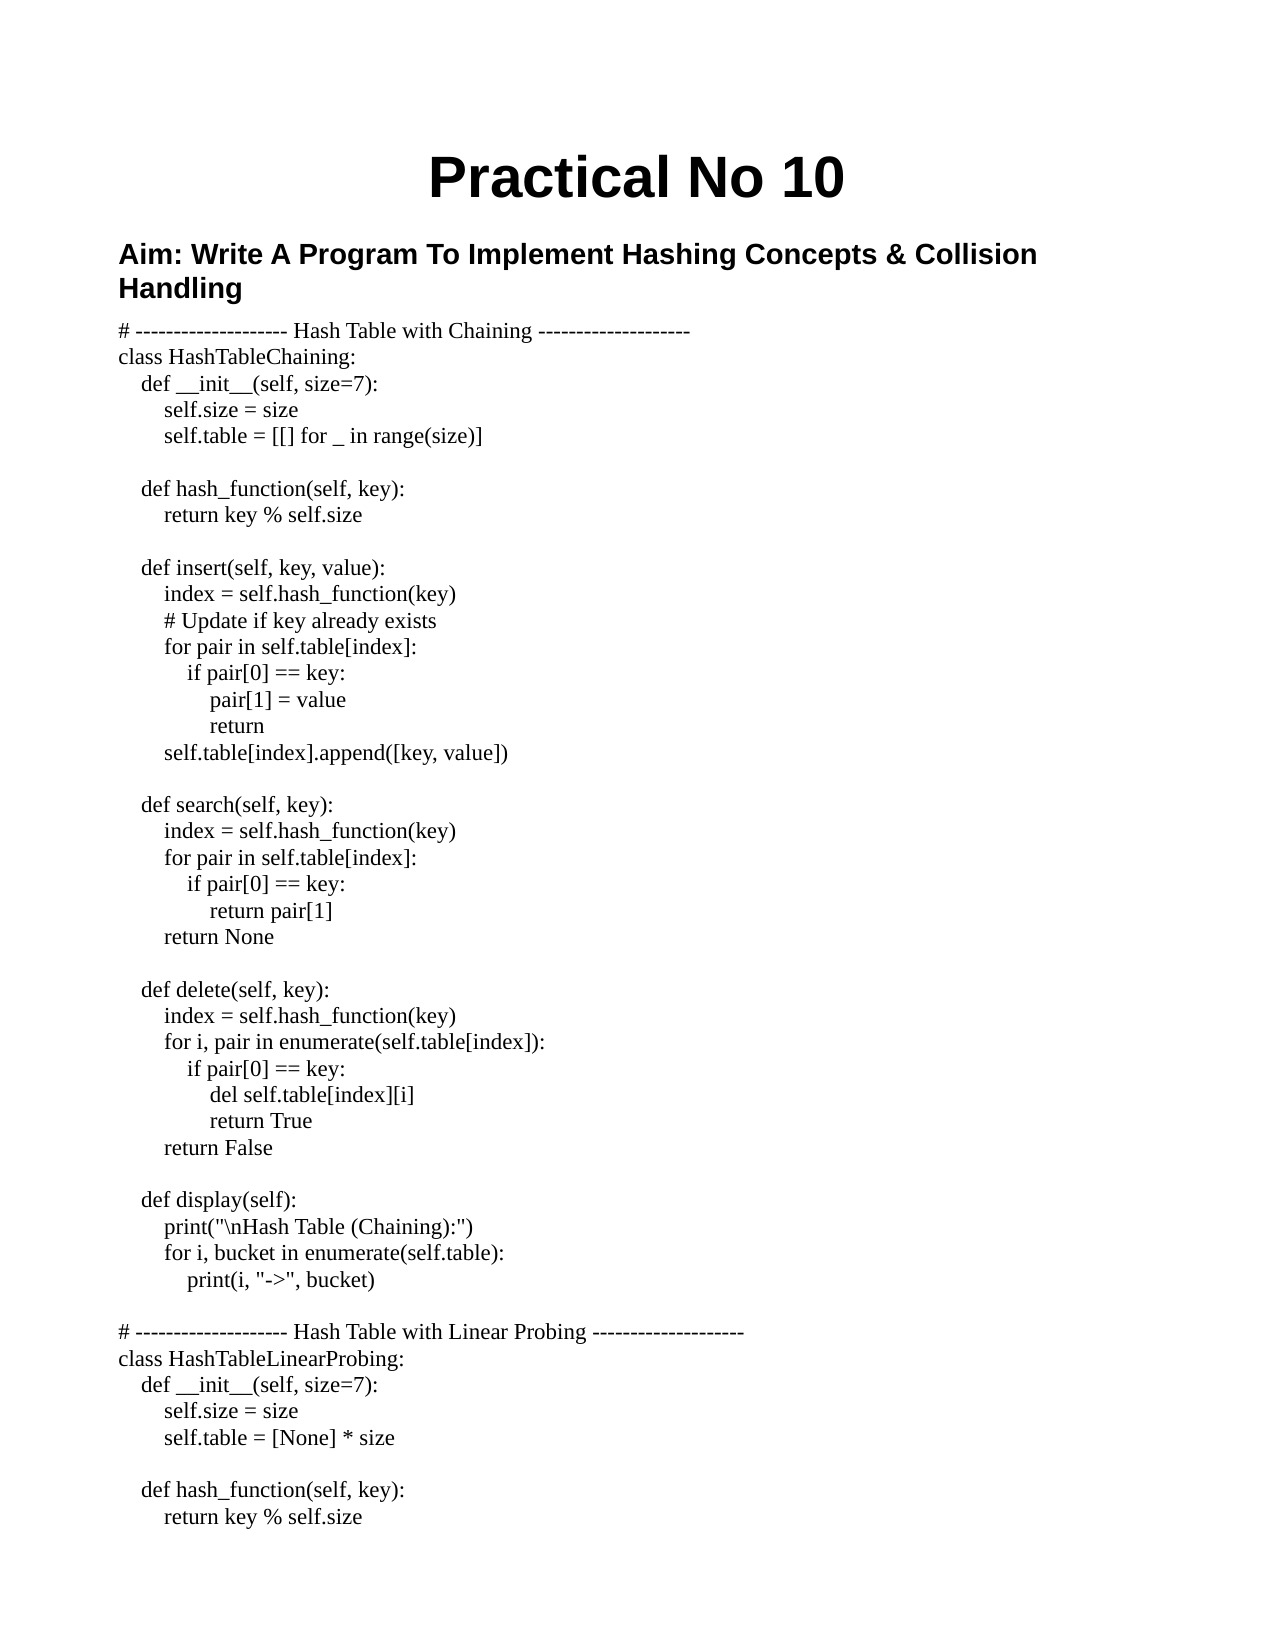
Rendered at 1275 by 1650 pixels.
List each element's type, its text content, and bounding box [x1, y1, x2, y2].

text def search(self, key): [118, 791, 1157, 818]
text return key % self.size [118, 501, 1157, 528]
text print(i, "->", bucket) [118, 1266, 1157, 1292]
subtitle Aim: Write A Program To Implement Hashing Concepts & Collision Handling [118, 237, 1157, 304]
text del self.table[index][i] [118, 1081, 1157, 1107]
text self.table = [[] for _ in range(size)] [118, 422, 1157, 449]
text class HashTableLinearProbing: [118, 1345, 1157, 1371]
text return None [118, 923, 1157, 949]
text return True [118, 1107, 1157, 1134]
text self.table = [None] * size [118, 1424, 1157, 1450]
text def delete(self, key): [118, 976, 1157, 1002]
text self.size = size [118, 396, 1157, 422]
text index = self.hash_function(key) [118, 818, 1157, 844]
title Practical No 10 [118, 143, 1157, 210]
text if pair[0] == key: [118, 659, 1157, 686]
text def display(self): [118, 1187, 1157, 1213]
text return key % self.size [118, 1503, 1157, 1529]
text return False [118, 1134, 1157, 1160]
text for pair in self.table[index]: [118, 633, 1157, 659]
text # Update if key already exists [118, 607, 1157, 633]
text index = self.hash_function(key) [118, 580, 1157, 607]
text pair[1] = value [118, 686, 1157, 712]
text if pair[0] == key: [118, 870, 1157, 897]
text # -------------------- Hash Table with Chaining -------------------- [118, 317, 1157, 343]
text index = self.hash_function(key) [118, 1002, 1157, 1028]
text def insert(self, key, value): [118, 554, 1157, 580]
text def __init__(self, size=7): [118, 369, 1157, 396]
text for i, pair in enumerate(self.table[index]): [118, 1028, 1157, 1055]
text class HashTableChaining: [118, 343, 1157, 369]
text return pair[1] [118, 897, 1157, 923]
text for pair in self.table[index]: [118, 844, 1157, 870]
text if pair[0] == key: [118, 1055, 1157, 1081]
text def hash_function(self, key): [118, 475, 1157, 501]
text # -------------------- Hash Table with Linear Probing -------------------- [118, 1318, 1157, 1345]
text def __init__(self, size=7): [118, 1371, 1157, 1397]
text for i, bucket in enumerate(self.table): [118, 1239, 1157, 1266]
text self.table[index].append([key, value]) [118, 738, 1157, 765]
text print("\nHash Table (Chaining):") [118, 1213, 1157, 1239]
text def hash_function(self, key): [118, 1476, 1157, 1503]
text self.size = size [118, 1397, 1157, 1424]
text return [118, 712, 1157, 738]
